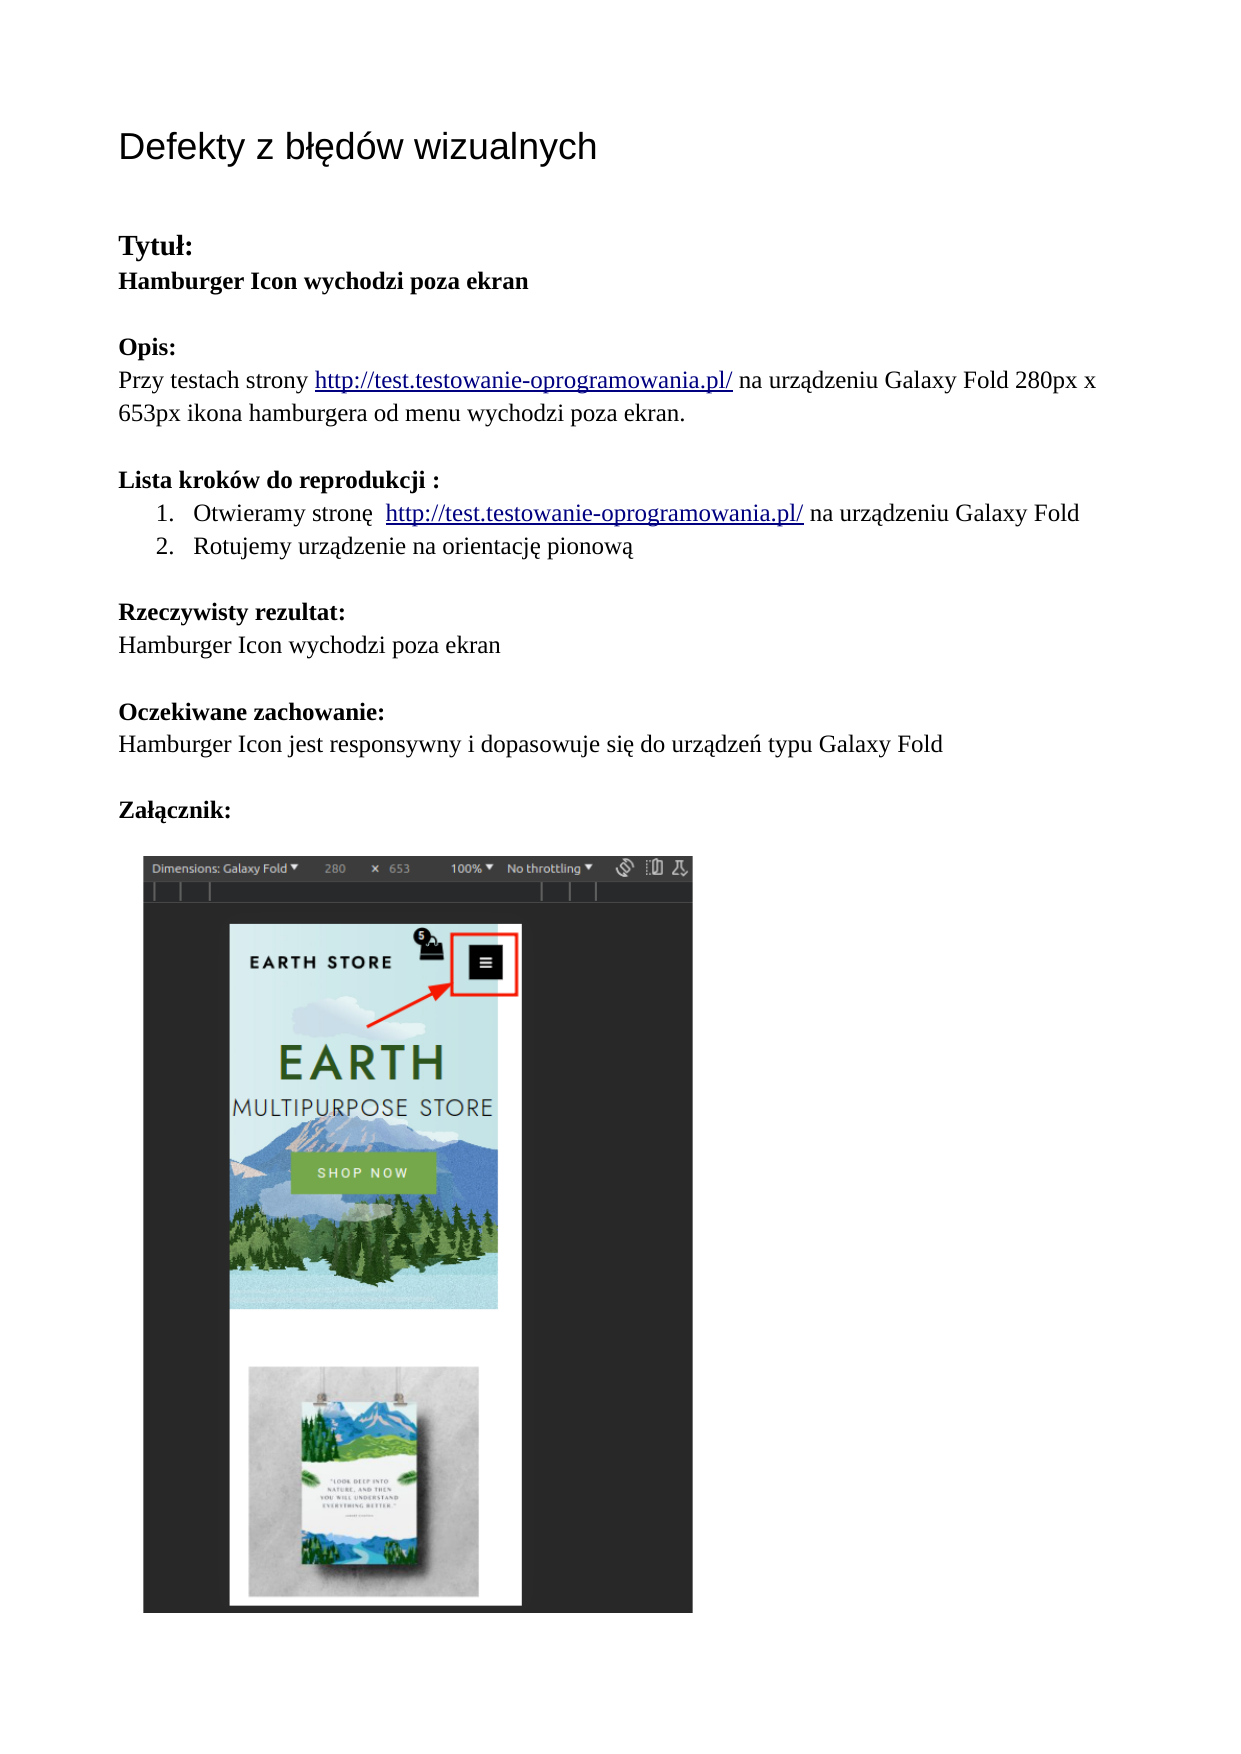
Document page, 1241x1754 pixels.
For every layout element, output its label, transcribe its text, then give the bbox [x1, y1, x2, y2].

picture [143, 856, 693, 1613]
text Lista kroków do reprodukcji : [118, 465, 1122, 494]
subtitle Defekty z błędów wizualnych [118, 124, 1122, 167]
text Hamburger Icon wychodzi poza ekran [118, 266, 1122, 295]
text Załącznik: [118, 796, 1122, 824]
text Tytuł: [118, 228, 1122, 261]
text Przy testach strony http://test.testowanie-oprogramowania.pl/ na urządzeniu Galaxy Fold 280px x 653px ikona hamburgera od menu wychodzi poza ekran. [118, 365, 1122, 427]
list Otwieramy stronę http://test.testowanie-oprogramowania.pl/ na urządzeniu Galaxy Fold [156, 498, 1122, 527]
text Hamburger Icon wychodzi poza ekran [118, 631, 1122, 659]
text Opis: [118, 332, 1122, 361]
text Hamburger Icon jest responsywny i dopasowuje się do urządzeń typu Galaxy Fold [118, 729, 1122, 758]
list Rotujemy urządzenie na orientację pionową [156, 531, 1122, 560]
text Oczekiwane zachowanie: [118, 697, 1122, 725]
text Rzeczywisty rezultat: [118, 597, 1122, 626]
